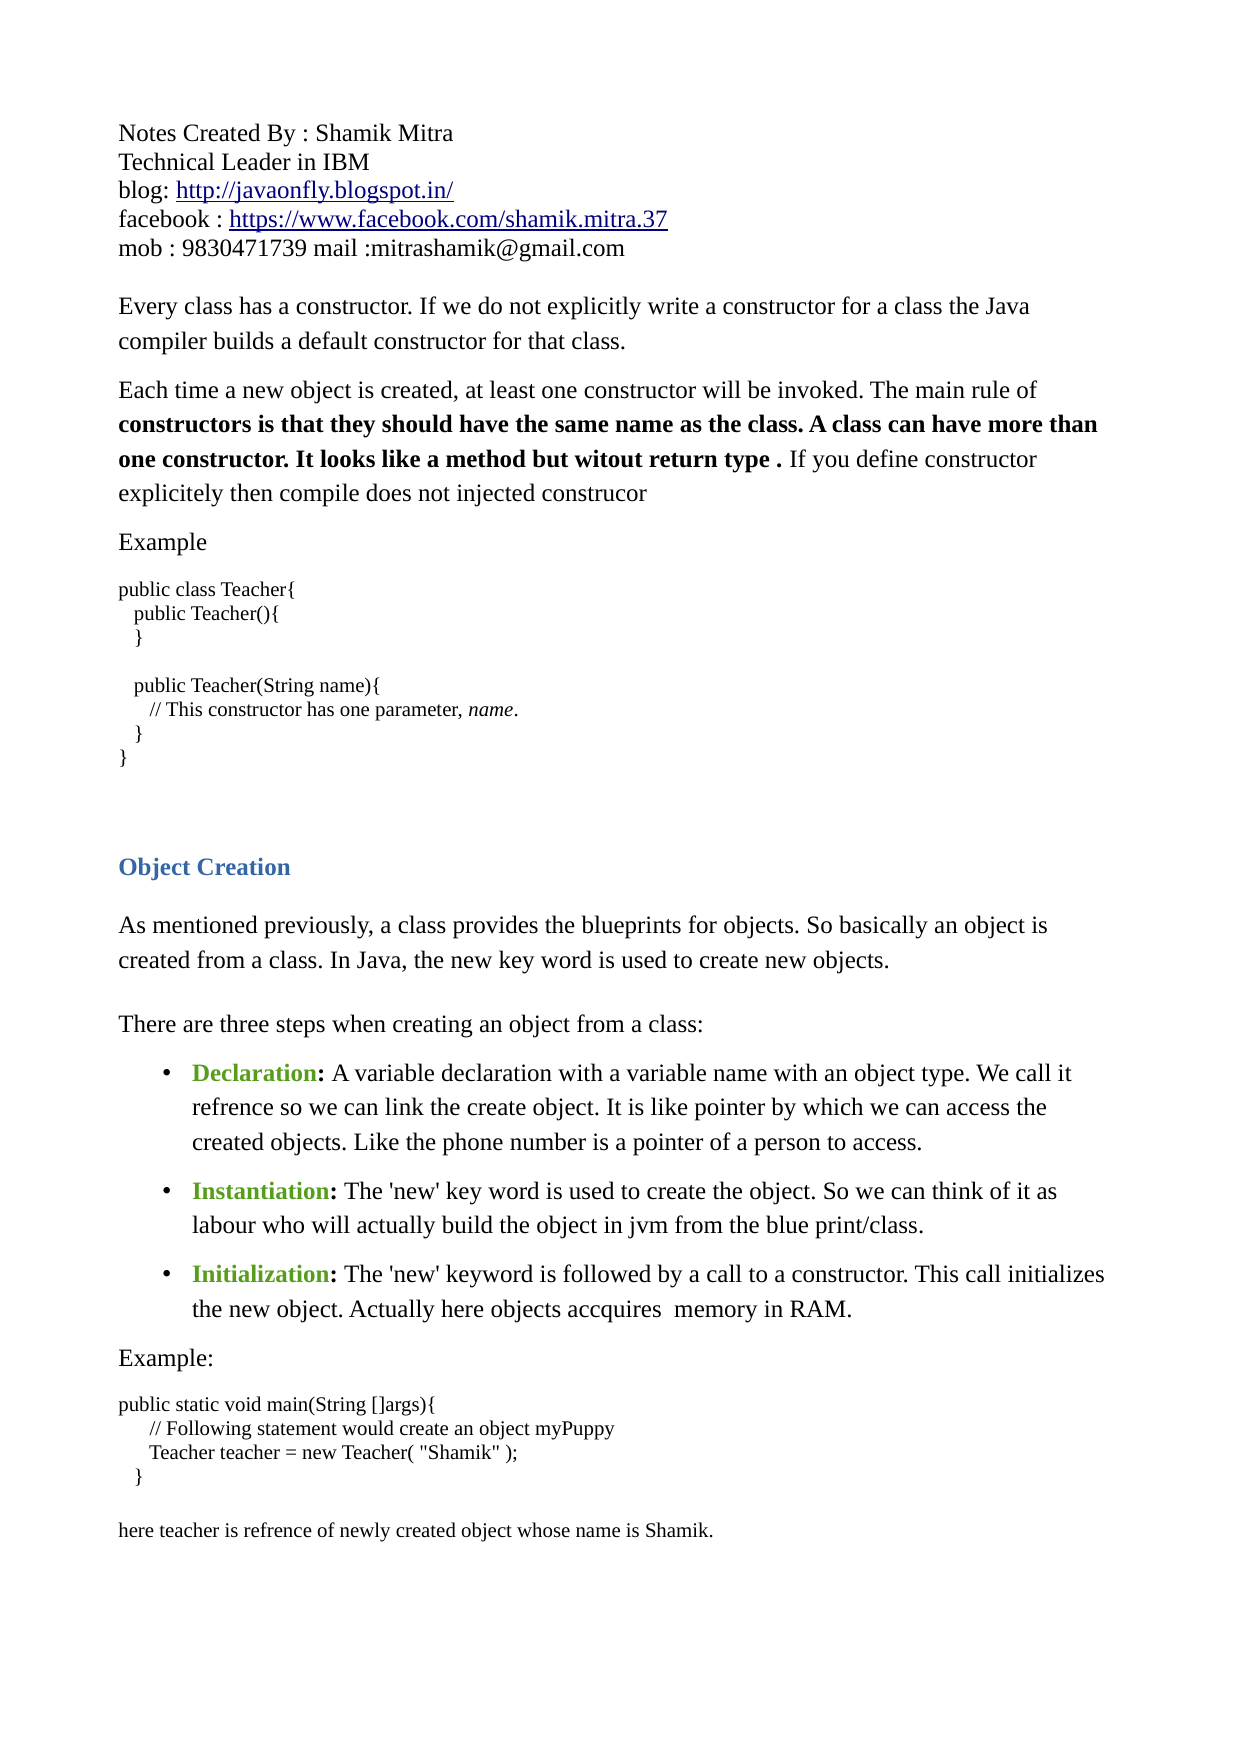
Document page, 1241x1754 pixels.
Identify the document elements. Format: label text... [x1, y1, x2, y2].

text public Teacher(){ [118, 601, 1122, 624]
text public static void main(String []args){ [118, 1392, 1122, 1416]
text } [118, 624, 1122, 649]
text // This constructor has one parameter, name. [118, 697, 1122, 721]
text There are three steps when creating an object from a class: [118, 1009, 1122, 1037]
list Initialization: The 'new' keyword is followed by a call to a constructor. This call initializes the new object. Actually here objects accquires memory in RAM. [162, 1259, 1122, 1322]
text Object Creation [118, 852, 1122, 881]
text // Following statement would create an object myPuppy [118, 1416, 1122, 1440]
text } [118, 1464, 1122, 1488]
text Example [118, 527, 1122, 556]
text } [118, 721, 1122, 745]
text } [118, 745, 1122, 769]
text here teacher is refrence of newly created object whose name is Shamik. [118, 1518, 1122, 1542]
list Instantiation: The 'new' key word is used to create the object. So we can think of it as labour who will actually build the object in jvm from the blue print/class. [162, 1176, 1122, 1239]
text public class Teacher{ [118, 576, 1122, 601]
text Teacher teacher = new Teacher( "Shamik" ); [118, 1440, 1122, 1464]
text Each time a new object is created, at least one constructor will be invoked. The main rule of constructors is that they should have the same name as the class. A class can have more than one constructor. It looks like a method but witout return type . If you define constructor explicitely then compile does not injected construcor [118, 375, 1122, 507]
text Example: [118, 1343, 1122, 1372]
text public Teacher(String name){ [118, 673, 1122, 697]
list Declaration: A variable declaration with a variable name with an object type. We call it refrence so we can link the create object. It is like pointer by which we can access the created objects. Like the phone number is a pointer of a person to access. [162, 1058, 1122, 1155]
text Every class has a constructor. If we do not explicitly write a constructor for a class the Java compiler builds a default constructor for that class. [118, 291, 1122, 354]
text As mentioned previously, a class provides the blueprints for objects. So basically an object is created from a class. In Java, the new key word is used to create new objects. [118, 910, 1122, 973]
